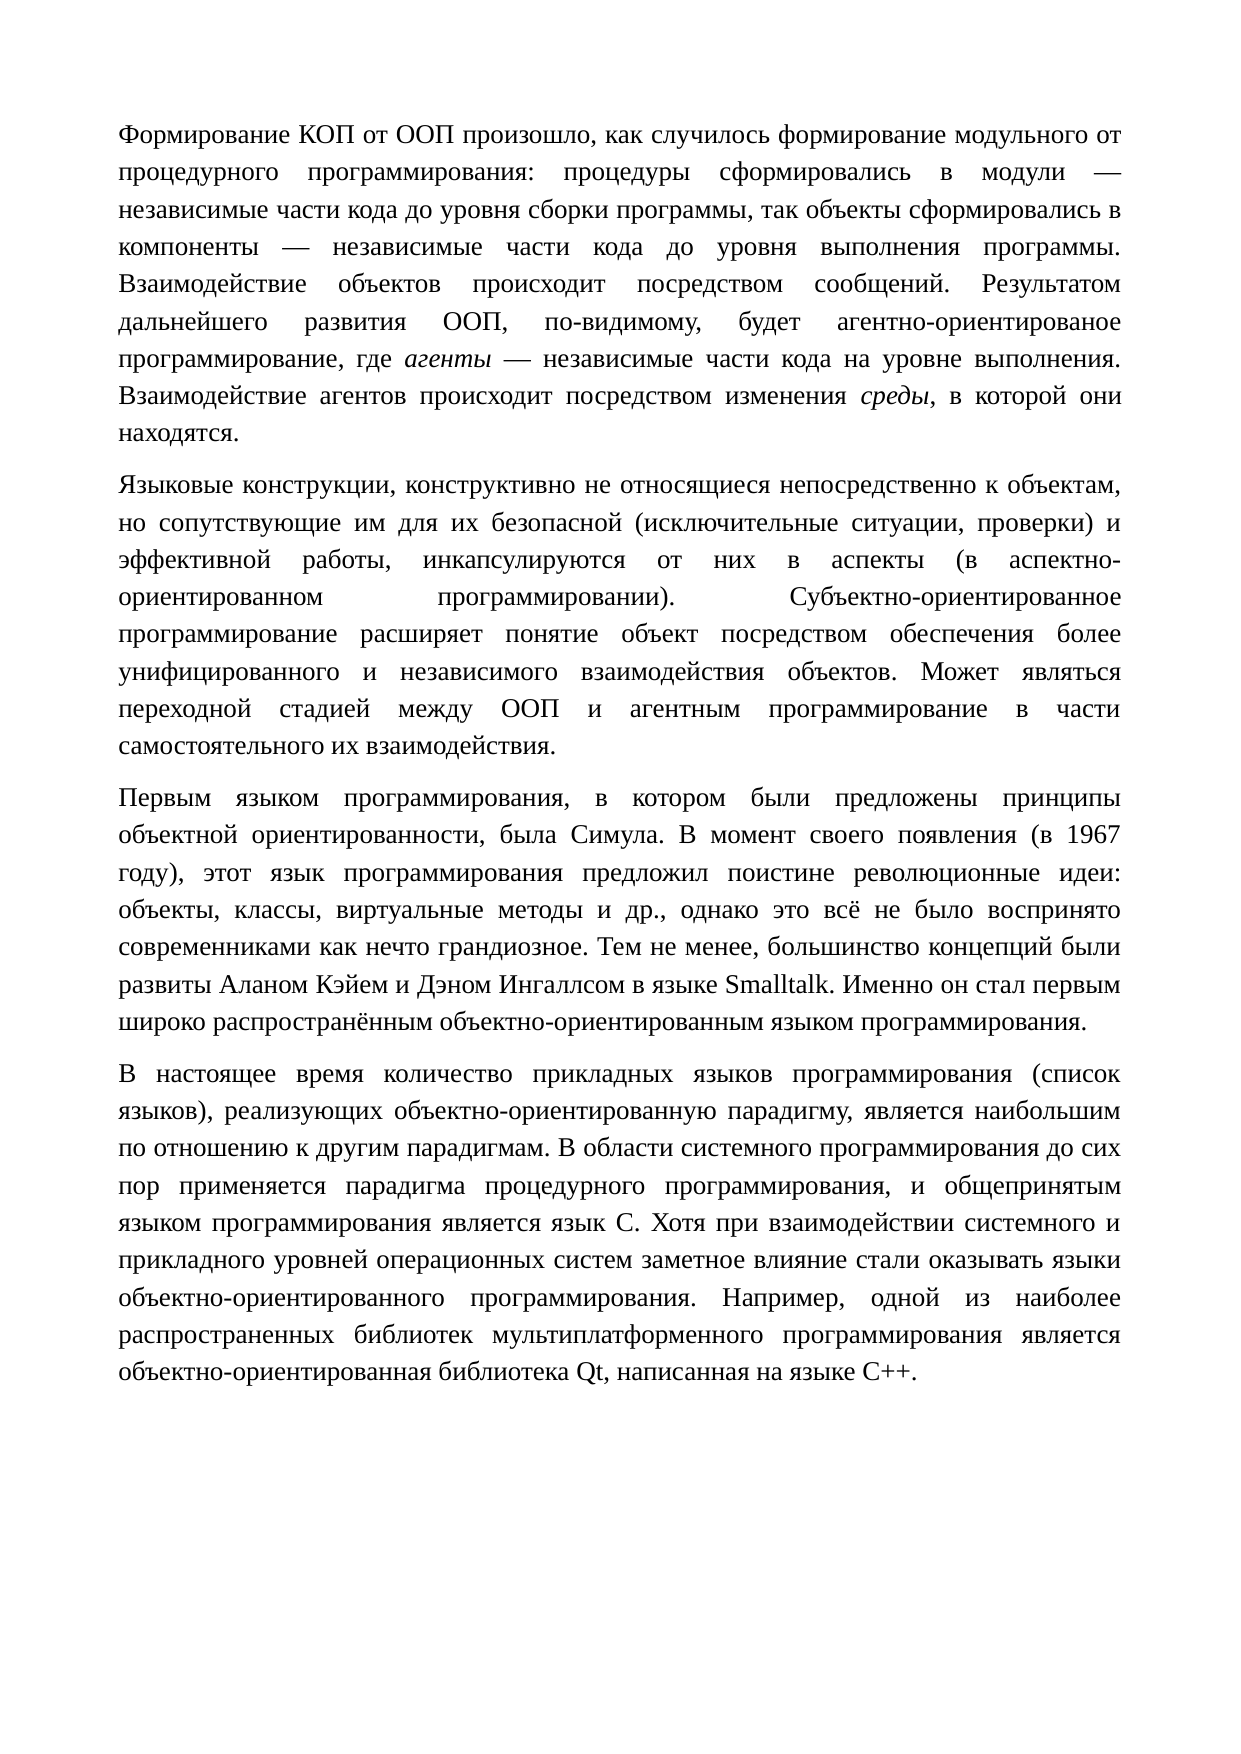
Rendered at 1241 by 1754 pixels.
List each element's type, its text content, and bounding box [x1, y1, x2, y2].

text Первым языком программирования, в котором были предложены принципы объектной ориентированности, была Симула. В момент своего появления (в 1967 году), этот язык программирования предложил поистине революционные идеи: объекты, классы, виртуальные методы и др., однако это всё не было воспринято современниками как нечто грандиозное. Тем не менее, большинство концепций были развиты Аланом Кэйем и Дэном Ингаллсом в языке Smalltalk. Именно он стал первым широко распространённым объектно-ориентированным языком программирования. [118, 781, 1122, 1036]
text В настоящее время количество прикладных языков программирования (список языков), реализующих объектно-ориентированную парадигму, является наибольшим по отношению к другим парадигмам. В области системного программирования до сих пор применяется парадигма процедурного программирования, и общепринятым языком программирования является язык C. Хотя при взаимодействии системного и прикладного уровней операционных систем заметное влияние стали оказывать языки объектно-ориентированного программирования. Например, одной из наиболее распространенных библиотек мультиплатформенного программирования является объектно-ориентированная библиотека Qt, написанная на языке C++. [118, 1057, 1122, 1386]
text Языковые конструкции, конструктивно не относящиеся непосредственно к объектам, но сопутствующие им для их безопасной (исключительные ситуации, проверки) и эффективной работы, инкапсулируются от них в аспекты (в аспектно-ориентированном программировании). Субъектно-ориентированное программирование расширяет понятие объект посредством обеспечения более унифицированного и независимого взаимодействия объектов. Может являться переходной стадией между ООП и агентным программирование в части самостоятельного их взаимодействия. [118, 468, 1122, 761]
text Формирование КОП от ООП произошло, как случилось формирование модульного от процедурного программирования: процедуры сформировались в модули — независимые части кода до уровня сборки программы, так объекты сформировались в компоненты — независимые части кода до уровня выполнения программы. Взаимодействие объектов происходит посредством сообщений. Результатом дальнейшего развития ООП, по-видимому, будет агентно-ориентированое программирование, где агенты — независимые части кода на уровне выполнения. Взаимодействие агентов происходит посредством изменения среды, в которой они находятся. [118, 118, 1122, 448]
